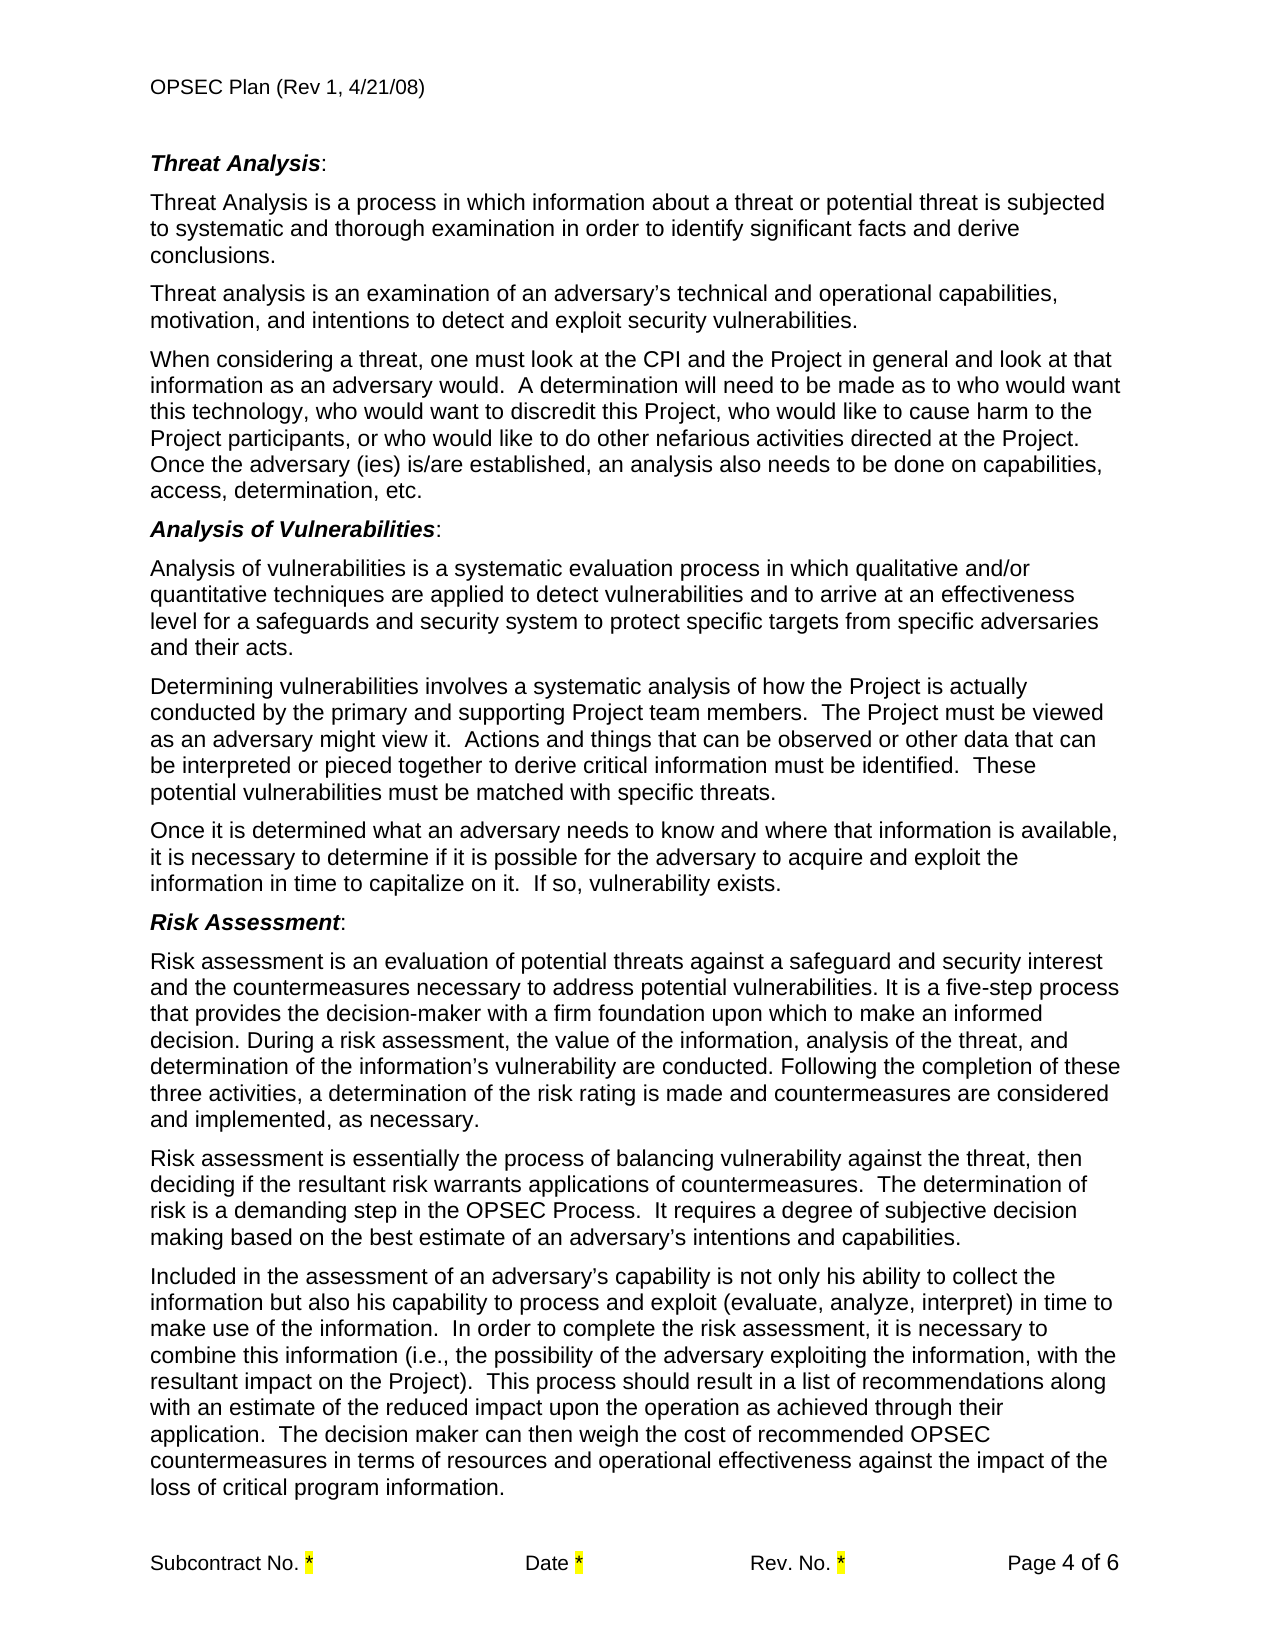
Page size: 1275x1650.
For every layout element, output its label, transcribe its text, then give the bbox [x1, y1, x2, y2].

text Threat Analysis: [150, 150, 1125, 176]
text Analysis of vulnerabilities is a systematic evaluation process in which qualitative and/or quantitative techniques are applied to detect vulnerabilities and to arrive at an effectiveness level for a safeguards and security system to protect specific targets from specific adversaries and their acts. [150, 555, 1125, 661]
text Once it is determined what an adversary needs to know and where that information is available, it is necessary to determine if it is possible for the adversary to acquire and exploit the information in time to capitalize on it. If so, vulnerability exists. [150, 817, 1125, 896]
text Threat analysis is an examination of an adversary’s technical and operational capabilities, motivation, and intentions to detect and exploit security vulnerabilities. [150, 280, 1125, 333]
text Threat Analysis is a process in which information about a threat or potential threat is subjected to systematic and thorough examination in order to identify significant facts and derive conclusions. [150, 189, 1125, 268]
text Included in the assessment of an adversary’s capability is not only his ability to collect the information but also his capability to process and exploit (evaluate, analyze, interpret) in time to make use of the information. In order to complete the risk assessment, it is necessary to combine this information (i.e., the possibility of the adversary exploiting the information, with the resultant impact on the Project). This process should result in a list of recommendations along with an estimate of the reduced impact upon the operation as achieved through their application. The decision maker can then weigh the cost of recommended OPSEC countermeasures in terms of resources and operational effectiveness against the impact of the loss of critical program information. [150, 1263, 1125, 1500]
text Determining vulnerabilities involves a systematic analysis of how the Project is actually conducted by the primary and supporting Project team members. The Project must be viewed as an adversary might view it. Actions and things that can be observed or other data that can be interpreted or pieced together to derive critical information must be identified. These potential vulnerabilities must be matched with specific threats. [150, 673, 1125, 805]
text Analysis of Vulnerabilities: [150, 516, 1125, 543]
text Risk Assessment: [150, 909, 1125, 935]
text When considering a threat, one must look at the CPI and the Project in general and look at that information as an adversary would. A determination will need to be made as to who would want this technology, who would want to discredit this Project, who would like to cause harm to the Project participants, or who would like to do other nefarious activities directed at the Project. Once the adversary (ies) is/are established, an analysis also needs to be done on capabilities, access, determination, etc. [150, 346, 1125, 504]
text Risk assessment is an evaluation of potential threats against a safeguard and security interest and the countermeasures necessary to address potential vulnerabilities. It is a five-step process that provides the decision-maker with a firm foundation upon which to make an informed decision. During a risk assessment, the value of the information, analysis of the threat, and determination of the information’s vulnerability are conducted. Following the completion of these three activities, a determination of the risk rating is made and countermeasures are considered and implemented, as necessary. [150, 948, 1125, 1132]
text Risk assessment is essentially the process of balancing vulnerability against the threat, then deciding if the resultant risk warrants applications of countermeasures. The determination of risk is a demanding step in the OPSEC Process. It requires a degree of subjective decision making based on the best estimate of an adversary’s intentions and capabilities. [150, 1145, 1125, 1250]
